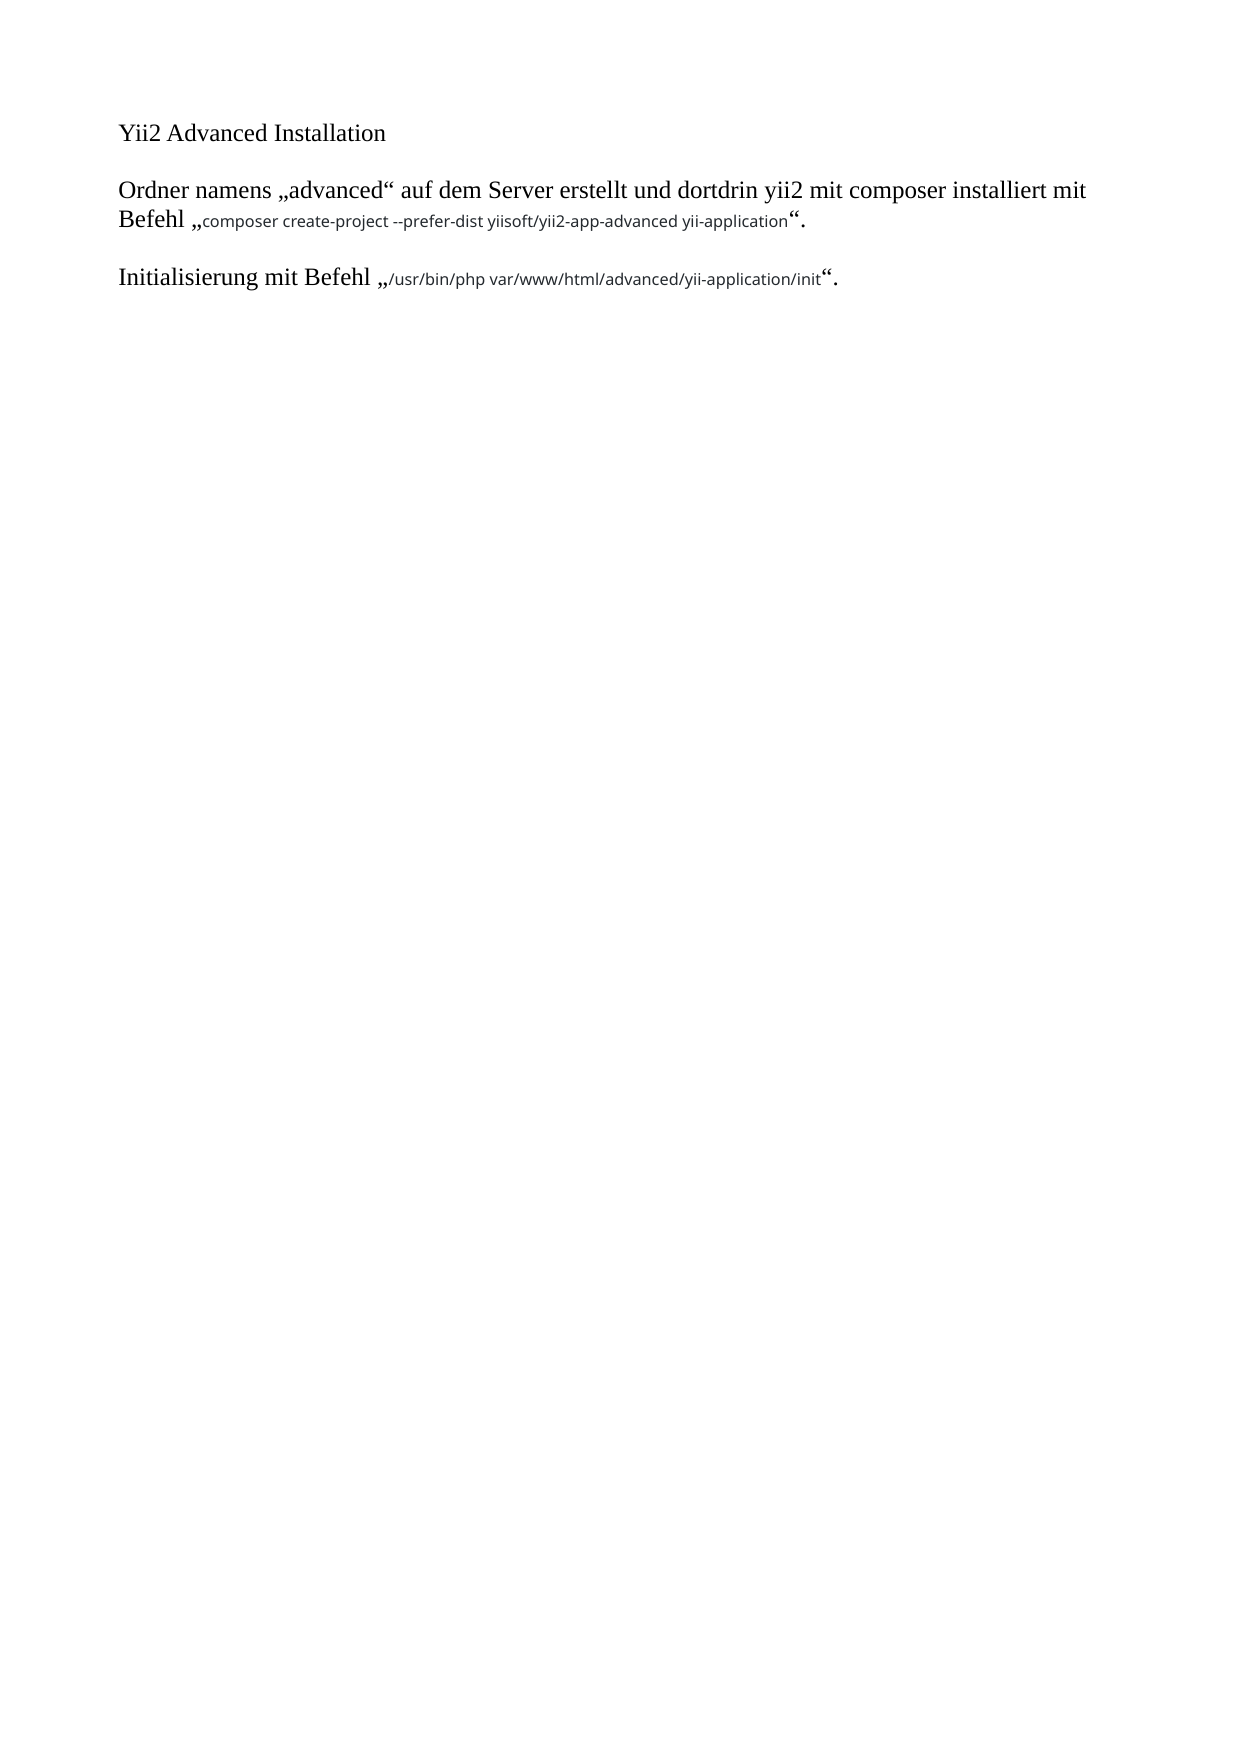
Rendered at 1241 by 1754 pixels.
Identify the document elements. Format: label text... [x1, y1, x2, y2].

text Ordner namens „advanced“ auf dem Server erstellt und dortdrin yii2 mit composer installiert mit Befehl „composer create-project --prefer-dist yiisoft/yii2-app-advanced yii-application“. [118, 176, 1122, 233]
text Initialisierung mit Befehl „/usr/bin/php var/www/html/advanced/yii-application/init“. [118, 262, 1122, 291]
text Yii2 Advanced Installation [118, 118, 1122, 147]
